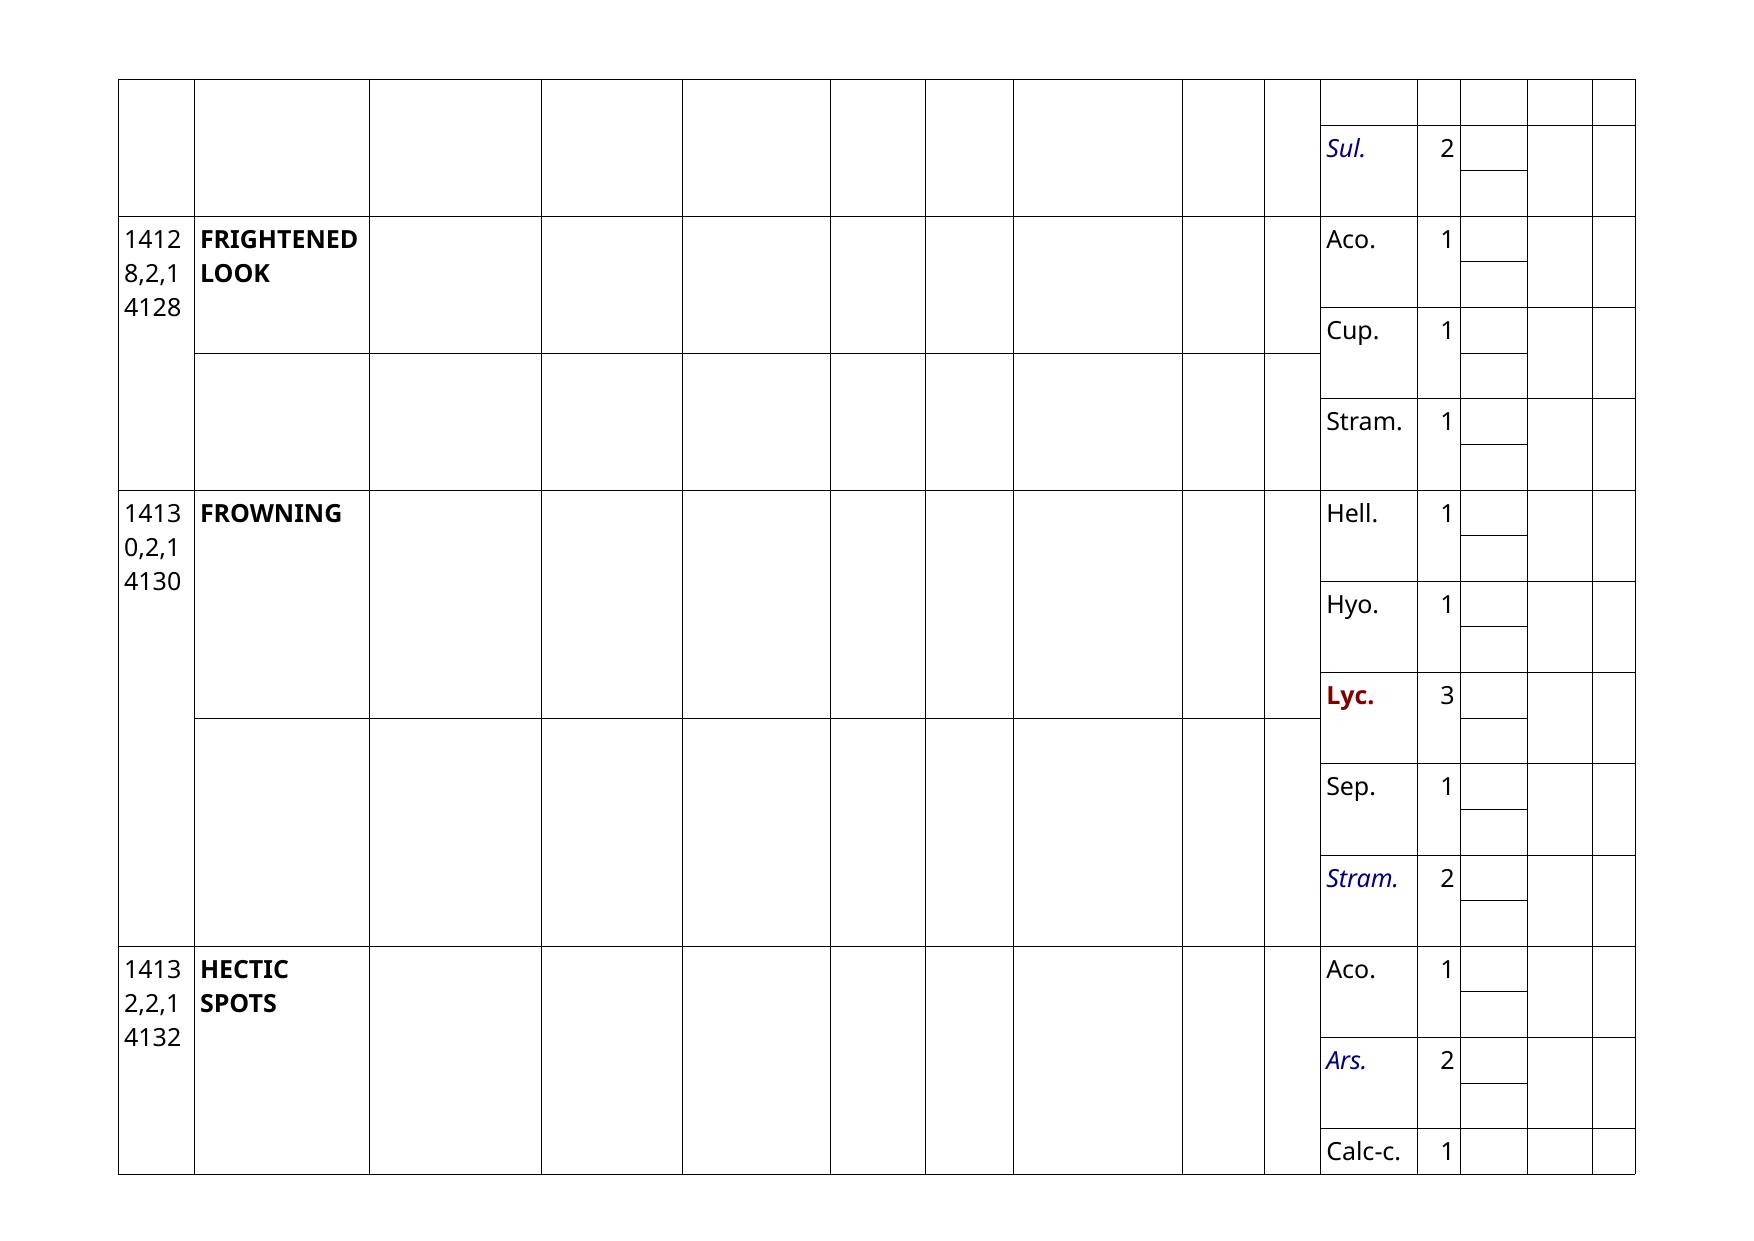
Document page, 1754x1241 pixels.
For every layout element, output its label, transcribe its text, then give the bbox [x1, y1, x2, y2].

table_cell [1265, 491, 1320, 718]
table_cell [1461, 445, 1527, 489]
table_cell [926, 947, 1013, 1174]
table_cell [1461, 719, 1527, 763]
table_cell 1 [1418, 947, 1460, 1037]
table_cell [1183, 947, 1264, 1174]
table_cell [370, 217, 541, 353]
table_cell [370, 354, 541, 489]
table_cell [1593, 673, 1635, 763]
table_cell [1461, 856, 1527, 900]
table_cell 14132,2,14132 [119, 947, 194, 1174]
table_cell [1183, 719, 1264, 946]
table_cell 2 [1418, 126, 1460, 216]
table_cell [1418, 80, 1460, 124]
table_cell [1593, 947, 1635, 1037]
table_cell Lyc. [1321, 673, 1417, 763]
table_cell [370, 80, 541, 216]
table_cell [1528, 764, 1592, 854]
table_cell [1461, 262, 1527, 307]
table_cell [1593, 399, 1635, 489]
table_cell [370, 947, 541, 1174]
table_cell 1 [1418, 764, 1460, 854]
table_cell [542, 80, 682, 216]
table_cell [926, 719, 1013, 946]
table_cell [1461, 399, 1527, 444]
table_cell [1461, 308, 1527, 353]
table_cell [683, 947, 830, 1174]
table_cell [1461, 1038, 1527, 1083]
table_cell 1 [1418, 582, 1460, 672]
table_cell Hell. [1321, 491, 1417, 581]
table_cell [831, 947, 925, 1174]
table_cell [1528, 217, 1592, 307]
table_cell [1014, 947, 1182, 1174]
table_cell Aco. [1321, 217, 1417, 307]
table_cell 1 [1418, 217, 1460, 307]
table_cell [1528, 80, 1592, 124]
table_cell [1265, 217, 1320, 353]
table_cell [1461, 491, 1527, 535]
table_cell [831, 719, 925, 946]
table_cell [1321, 80, 1417, 124]
table_cell [370, 719, 541, 946]
table_cell [1528, 491, 1592, 581]
table_cell [1593, 1129, 1635, 1174]
table_cell [1014, 719, 1182, 946]
table_cell [926, 80, 1013, 216]
table_cell [683, 491, 830, 718]
table_cell 1 [1418, 399, 1460, 489]
table_cell [1461, 354, 1527, 398]
table_cell 1 [1418, 1129, 1460, 1174]
table_cell [1528, 673, 1592, 763]
table_cell 14128,2,14128 [119, 217, 194, 489]
table_cell [831, 354, 925, 489]
table_cell [1461, 673, 1527, 718]
table_cell [1528, 856, 1592, 946]
table_cell [926, 491, 1013, 718]
table_cell 14130,2,14130 [119, 491, 194, 946]
table_cell [1461, 1084, 1527, 1128]
table_cell [1528, 1129, 1592, 1174]
table_cell [831, 80, 925, 216]
table_cell Calc-c. [1321, 1129, 1417, 1174]
table_cell Ars. [1321, 1038, 1417, 1128]
table_cell [1461, 80, 1527, 124]
table_cell [1593, 856, 1635, 946]
table_cell Sep. [1321, 764, 1417, 854]
table_cell [1183, 80, 1264, 216]
table_cell [1265, 354, 1320, 489]
table_cell [1014, 491, 1182, 718]
table_cell 2 [1418, 1038, 1460, 1128]
table_cell 3 [1418, 673, 1460, 763]
table_cell Hyo. [1321, 582, 1417, 672]
table_cell [1461, 217, 1527, 261]
table_cell [542, 354, 682, 489]
table_cell [1528, 947, 1592, 1037]
table_cell Sul. [1321, 126, 1417, 216]
table_cell [926, 354, 1013, 489]
table_cell 1 [1418, 308, 1460, 398]
table_cell [195, 354, 369, 489]
table_cell [683, 80, 830, 216]
table_cell 2 [1418, 856, 1460, 946]
table_cell [195, 719, 369, 946]
table_cell Cup. [1321, 308, 1417, 398]
table_cell [1528, 1038, 1592, 1128]
table_cell [1265, 80, 1320, 216]
table_cell [1528, 582, 1592, 672]
table_cell [1528, 399, 1592, 489]
table_cell [542, 947, 682, 1174]
table_cell [1461, 582, 1527, 626]
table_cell [1014, 354, 1182, 489]
table_cell [1183, 217, 1264, 353]
table_cell [542, 217, 682, 353]
table_cell [1593, 582, 1635, 672]
table_cell Stram. [1321, 856, 1417, 946]
table_cell Aco. [1321, 947, 1417, 1037]
table_cell [1461, 1129, 1527, 1174]
table_cell [1183, 354, 1264, 489]
table_cell frightened look [195, 217, 369, 353]
table_cell [1593, 217, 1635, 307]
table_cell [1014, 80, 1182, 216]
table_cell [1461, 992, 1527, 1037]
table_cell [683, 354, 830, 489]
table_cell [1183, 491, 1264, 718]
table_cell hectic spots [195, 947, 369, 1174]
table_cell [1461, 171, 1527, 216]
table_cell [1593, 80, 1635, 124]
table_cell frowning [195, 491, 369, 718]
table_cell 1 [1418, 491, 1460, 581]
table_cell [683, 719, 830, 946]
table_cell [1461, 126, 1527, 170]
table_cell [1461, 536, 1527, 581]
table_cell [1265, 719, 1320, 946]
table_cell Stram. [1321, 399, 1417, 489]
table_cell [1461, 764, 1527, 809]
table_cell [683, 217, 830, 353]
table_cell [1461, 627, 1527, 672]
table_cell [1528, 126, 1592, 216]
table_cell [1461, 901, 1527, 946]
table_cell [1014, 217, 1182, 353]
table_cell [831, 491, 925, 718]
table_cell [195, 80, 369, 216]
table_cell [1265, 947, 1320, 1174]
table_cell [1593, 308, 1635, 398]
table_cell [1593, 126, 1635, 216]
table_cell [1461, 947, 1527, 991]
table_cell [1593, 491, 1635, 581]
table_cell [1528, 308, 1592, 398]
table_cell [542, 719, 682, 946]
table_cell [1461, 810, 1527, 854]
table_cell [831, 217, 925, 353]
table_cell [119, 80, 194, 216]
table_cell [542, 491, 682, 718]
table_cell [1593, 764, 1635, 854]
table_cell [1593, 1038, 1635, 1128]
table_cell [926, 217, 1013, 353]
table_cell [370, 491, 541, 718]
